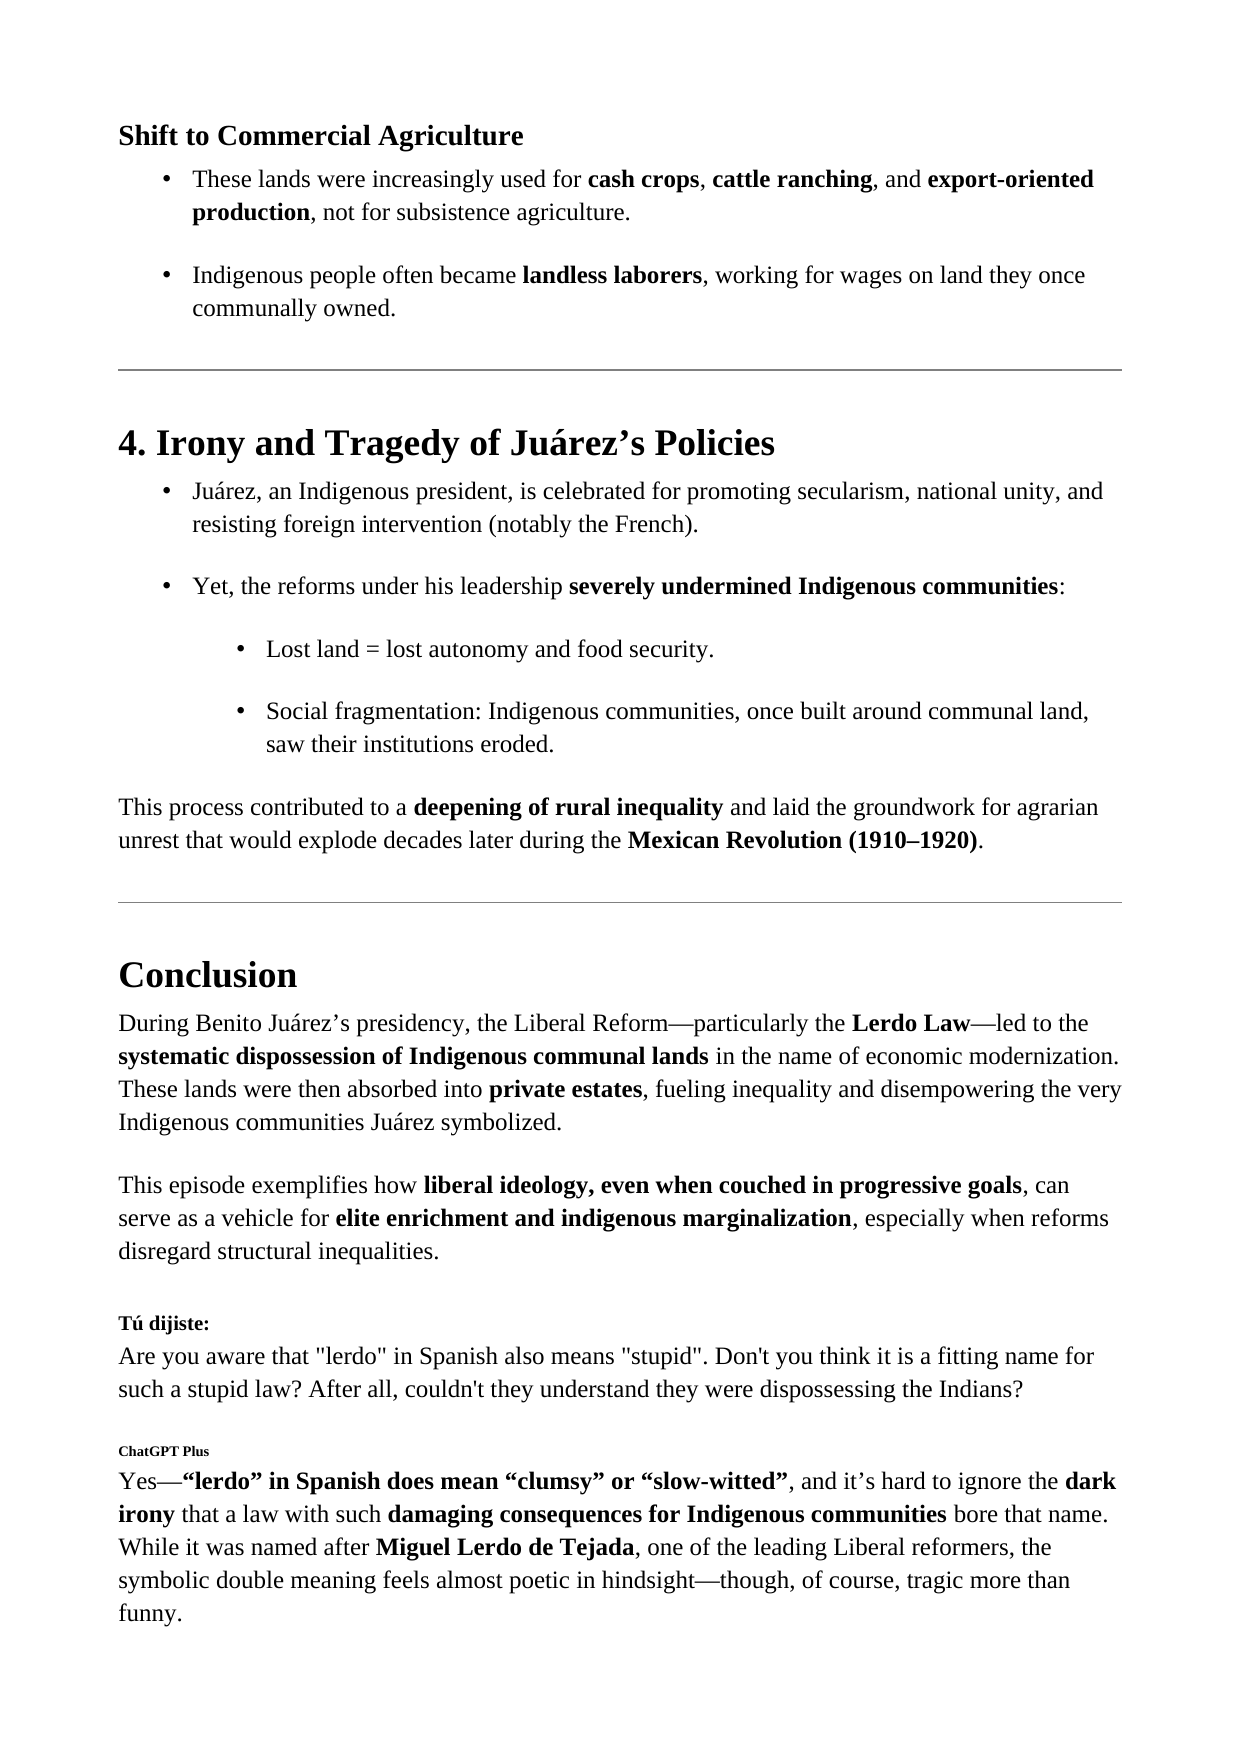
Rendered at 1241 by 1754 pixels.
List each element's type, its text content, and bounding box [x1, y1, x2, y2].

subtitle 4. Irony and Tragedy of Juárez’s Policies [118, 420, 1122, 463]
list These lands were increasingly used for cash crops, cattle ranching, and export-oriented production, not for subsistence agriculture. [162, 164, 1122, 226]
list Social fragmentation: Indigenous communities, once built around communal land, saw their institutions eroded. [236, 696, 1122, 758]
text Are you aware that "lerdo" in Spanish also means "stupid". Don't you think it is a fitting name for such a stupid law? After all, couldn't they understand they were dispossessing the Indians? [118, 1341, 1122, 1403]
subtitle Shift to Commercial Agriculture [118, 118, 1122, 152]
list Lost land = lost autonomy and food security. [236, 634, 1122, 663]
list Yet, the reforms under his leadership severely undermined Indigenous communities: [162, 571, 1122, 600]
list Juárez, an Indigenous president, is celebrated for promoting secularism, national unity, and resisting foreign intervention (notably the French). [162, 476, 1122, 538]
text During Benito Juárez’s presidency, the Liberal Reform—particularly the Lerdo Law—led to the systematic dispossession of Indigenous communal lands in the name of economic modernization. These lands were then absorbed into private estates, fueling inequality and disempowering the very Indigenous communities Juárez symbolized. [118, 1008, 1122, 1136]
text This process contributed to a deepening of rural inequality and laid the groundwork for agrarian unrest that would explode decades later during the Mexican Revolution (1910–1920). [118, 792, 1122, 854]
text Yes—“lerdo” in Spanish does mean “clumsy” or “slow-witted”, and it’s hard to ignore the dark irony that a law with such damaging consequences for Indigenous communities bore that name. While it was named after Miguel Lerdo de Tejada, one of the leading Liberal reformers, the symbolic double meaning feels almost poetic in hindsight—though, of course, tragic more than funny. [118, 1466, 1122, 1627]
subtitle ChatGPT Plus [118, 1443, 1122, 1460]
subtitle Conclusion [118, 953, 1122, 996]
list Indigenous people often became landless laborers, working for wages on land they once communally owned. [162, 260, 1122, 321]
subtitle Tú dijiste: [118, 1311, 1122, 1335]
text This episode exemplifies how liberal ideology, even when couched in progressive goals, can serve as a vehicle for elite enrichment and indigenous marginalization, especially when reforms disregard structural inequalities. [118, 1170, 1122, 1264]
